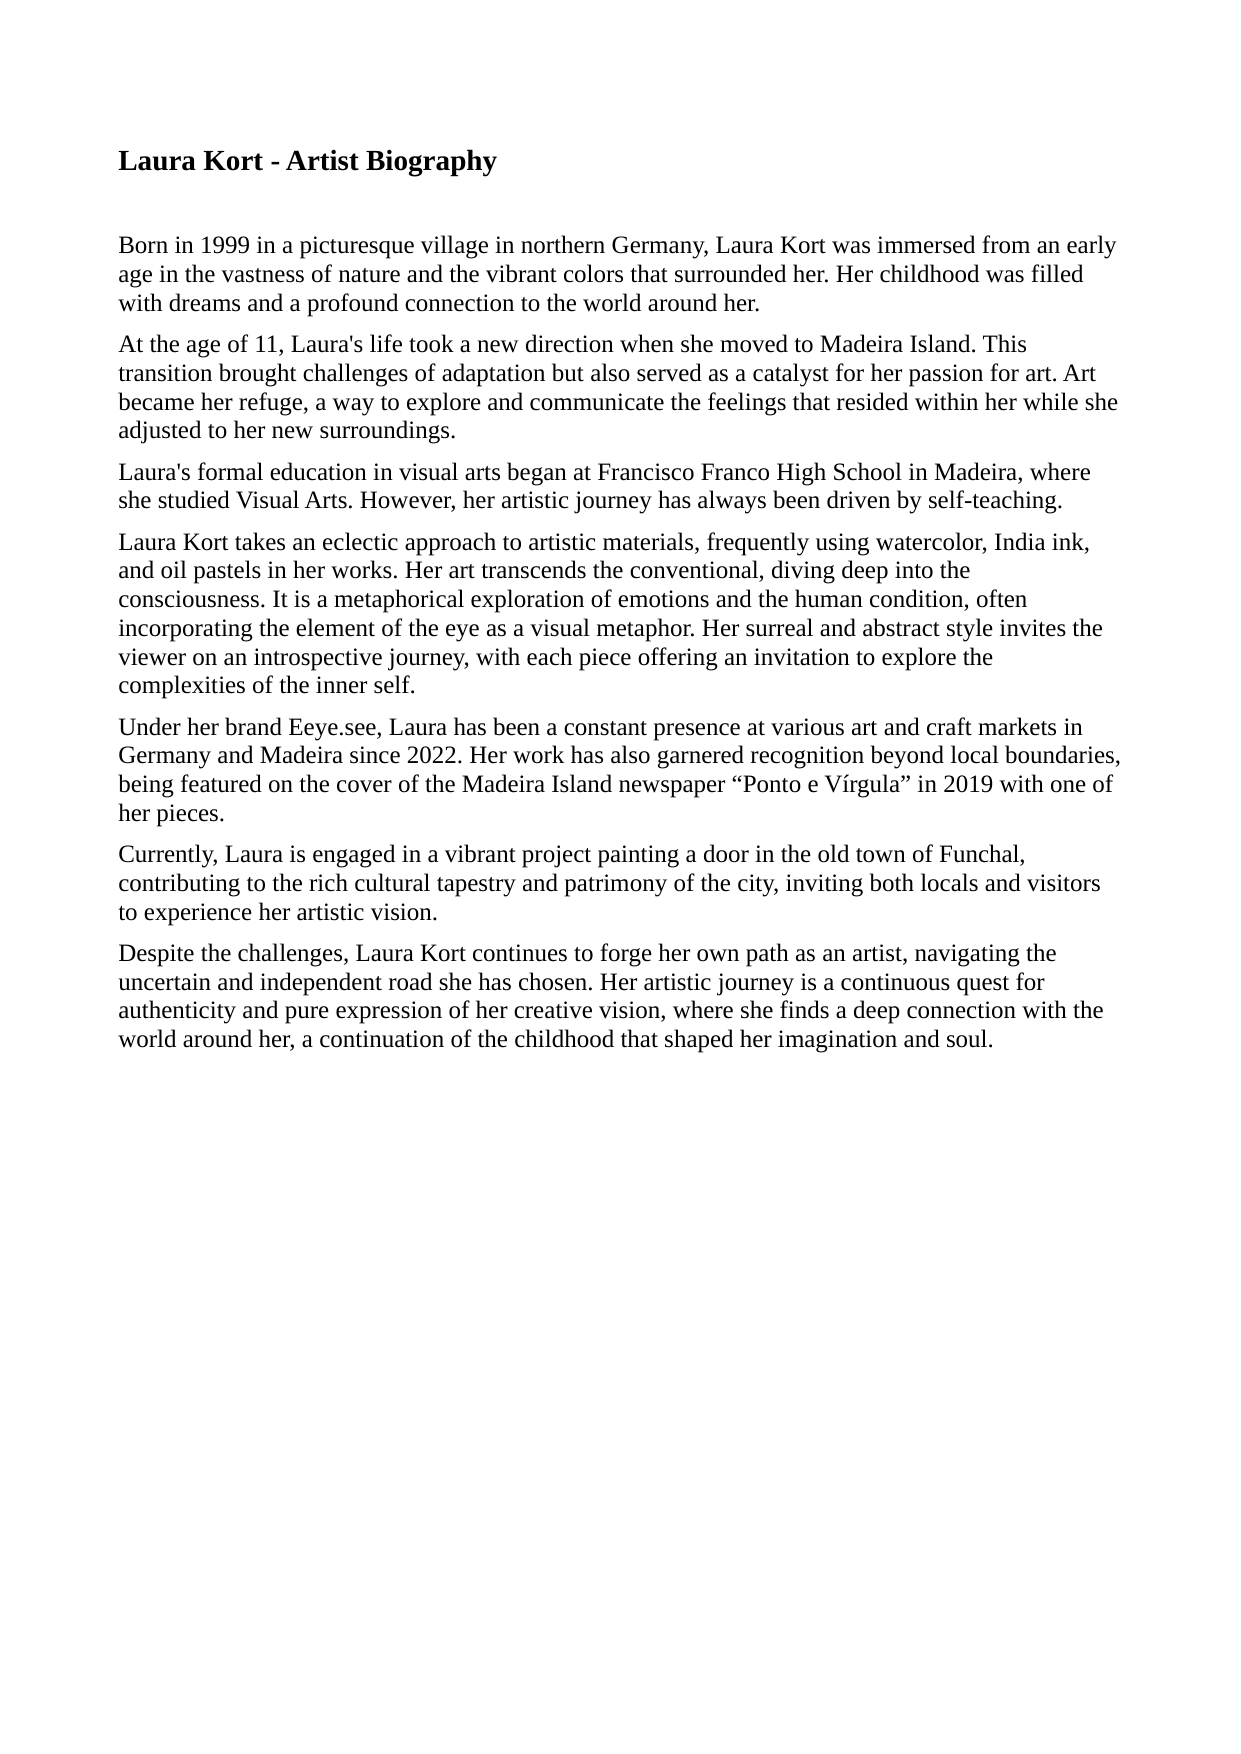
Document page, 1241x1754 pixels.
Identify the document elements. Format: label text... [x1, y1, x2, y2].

subtitle Laura Kort - Artist Biography [118, 143, 1122, 177]
text Under her brand Eeye.see, Laura has been a constant presence at various art and craft markets in Germany and Madeira since 2022. Her work has also garnered recognition beyond local boundaries, being featured on the cover of the Madeira Island newspaper “Ponto e Vírgula” in 2019 with one of her pieces. [118, 712, 1122, 827]
text Currently, Laura is engaged in a vibrant project painting a door in the old town of Funchal, contributing to the rich cultural tapestry and patrimony of the city, inviting both locals and visitors to experience her artistic vision. [118, 839, 1122, 925]
text Laura's formal education in visual arts began at Francisco Franco High School in Madeira, where she studied Visual Arts. However, her artistic journey has always been driven by self-teaching. [118, 457, 1122, 514]
text Despite the challenges, Laura Kort continues to forge her own path as an artist, navigating the uncertain and independent road she has chosen. Her artistic journey is a continuous quest for authenticity and pure expression of her creative vision, where she finds a deep connection with the world around her, a continuation of the childhood that shaped her imagination and soul. [118, 938, 1122, 1053]
text Born in 1999 in a picturesque village in northern Germany, Laura Kort was immersed from an early age in the vastness of nature and the vibrant colors that surrounded her. Her childhood was filled with dreams and a profound connection to the world around her. [118, 230, 1122, 317]
text Laura Kort takes an eclectic approach to artistic materials, frequently using watercolor, India ink, and oil pastels in her works. Her art transcends the conventional, diving deep into the consciousness. It is a metaphorical exploration of emotions and the human condition, often incorporating the element of the eye as a visual metaphor. Her surreal and abstract style invites the viewer on an introspective journey, with each piece offering an invitation to explore the complexities of the inner self. [118, 527, 1122, 699]
text At the age of 11, Laura's life took a new direction when she moved to Madeira Island. This transition brought challenges of adaptation but also served as a catalyst for her passion for art. Art became her refuge, a way to explore and communicate the feelings that resided within her while she adjusted to her new surroundings. [118, 329, 1122, 444]
